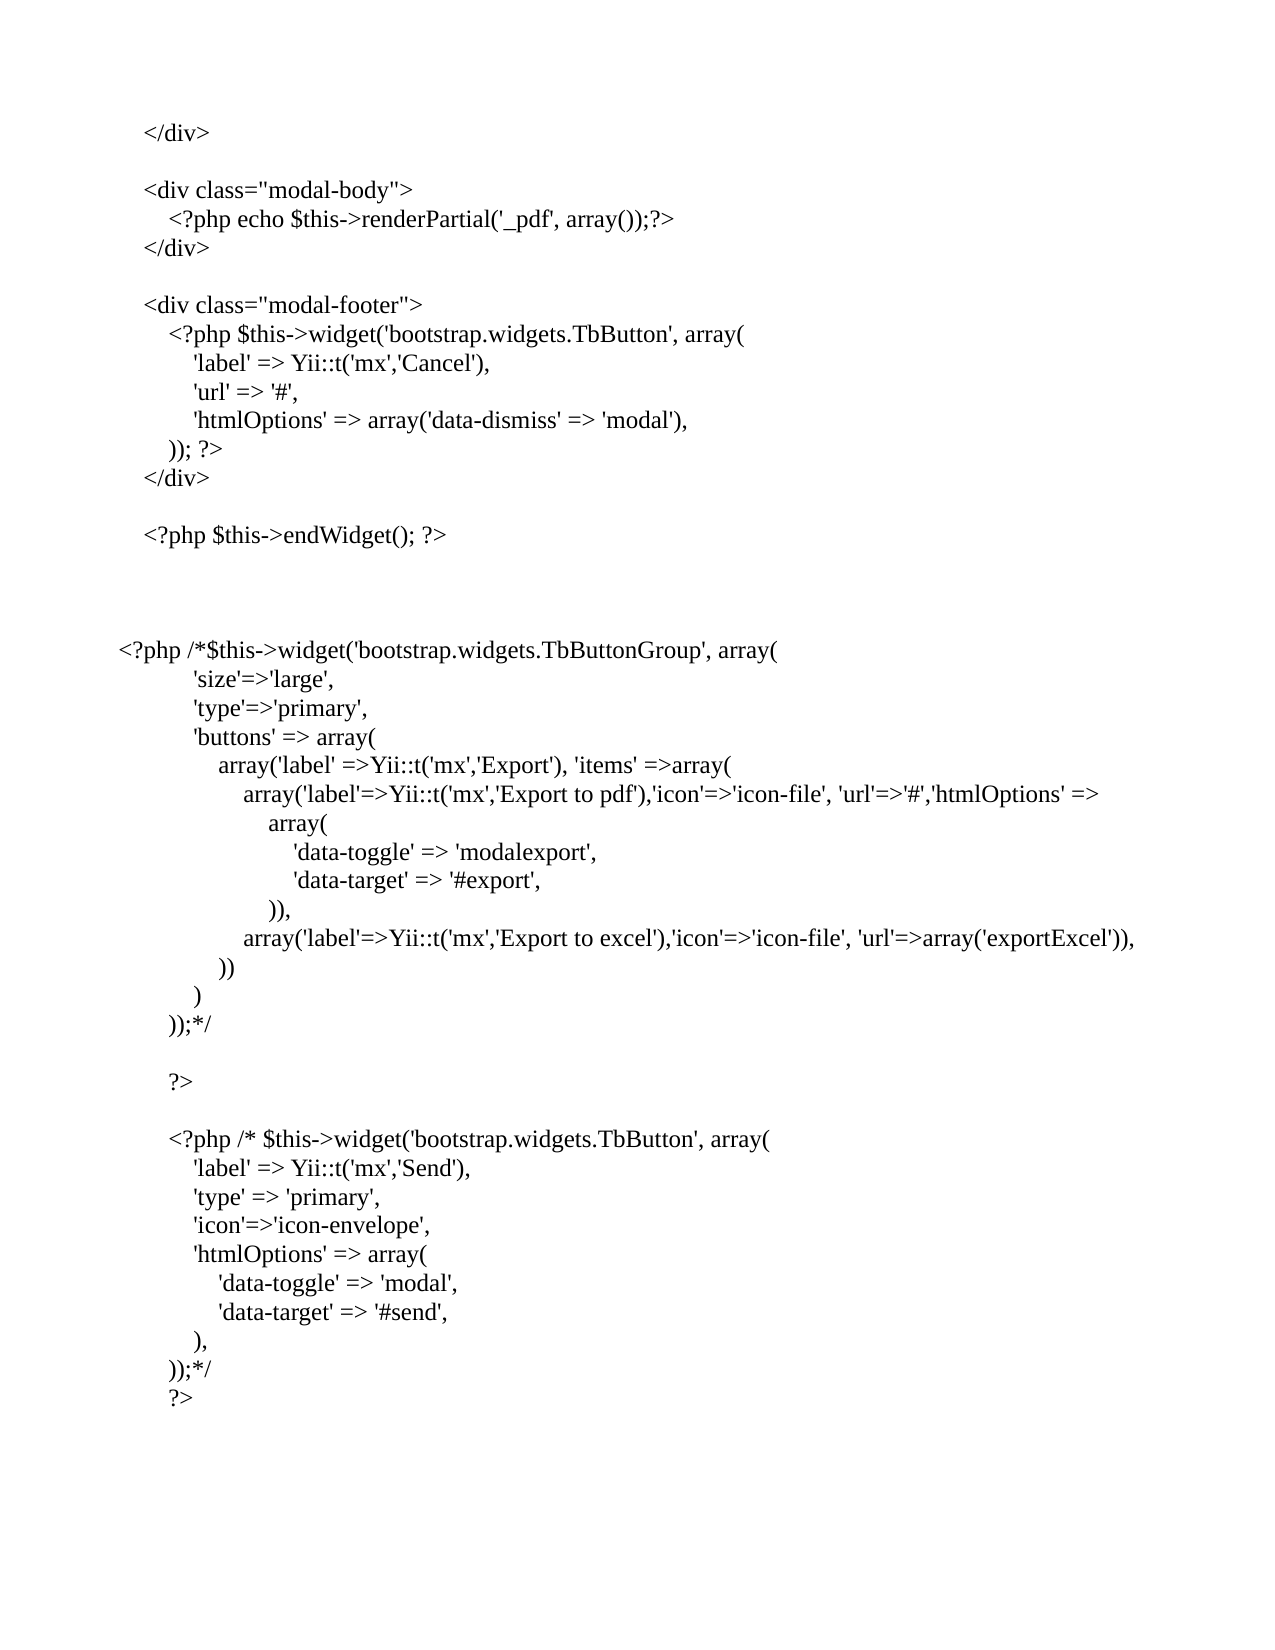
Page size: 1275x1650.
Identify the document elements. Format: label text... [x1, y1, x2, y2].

text <div class="modal-footer"> [118, 291, 1157, 319]
text <?php echo $this->renderPartial('_pdf', array());?> [118, 204, 1157, 233]
text 'data-toggle' => 'modal', [118, 1268, 1157, 1297]
text array( [118, 808, 1157, 837]
text 'data-target' => '#send', [118, 1297, 1157, 1326]
text 'label' => Yii::t('mx','Send'), [118, 1153, 1157, 1182]
text <div class="modal-body"> [118, 176, 1157, 204]
text )) [118, 952, 1157, 981]
text <?php $this->widget('bootstrap.widgets.TbButton', array( [118, 319, 1157, 348]
text ) [118, 981, 1157, 1009]
text array('label'=>Yii::t('mx','Export to pdf'),'icon'=>'icon-file', 'url'=>'#','htmlOptions' => [118, 779, 1157, 808]
text )), [118, 894, 1157, 923]
text 'label' => Yii::t('mx','Cancel'), [118, 348, 1157, 377]
text array('label' =>Yii::t('mx','Export'), 'items' =>array( [118, 751, 1157, 779]
text ?> [118, 1067, 1157, 1096]
text array('label'=>Yii::t('mx','Export to excel'),'icon'=>'icon-file', 'url'=>array('exportExcel')), [118, 923, 1157, 952]
text )); ?> [118, 434, 1157, 463]
text </div> [118, 233, 1157, 262]
text ), [118, 1326, 1157, 1354]
text 'type' => 'primary', [118, 1182, 1157, 1211]
text 'type'=>'primary', [118, 693, 1157, 722]
text 'size'=>'large', [118, 664, 1157, 693]
text 'htmlOptions' => array('data-dismiss' => 'modal'), [118, 406, 1157, 434]
text <?php $this->endWidget(); ?> [118, 521, 1157, 549]
text <?php /*$this->widget('bootstrap.widgets.TbButtonGroup', array( [118, 636, 1157, 664]
text ));*/ [118, 1354, 1157, 1383]
text ));*/ [118, 1009, 1157, 1038]
text ?> [118, 1383, 1157, 1412]
text 'icon'=>'icon-envelope', [118, 1211, 1157, 1239]
text 'htmlOptions' => array( [118, 1239, 1157, 1268]
text </div> [118, 463, 1157, 492]
text 'data-toggle' => 'modalexport', [118, 837, 1157, 866]
text <?php /* $this->widget('bootstrap.widgets.TbButton', array( [118, 1124, 1157, 1153]
text 'url' => '#', [118, 377, 1157, 406]
text 'data-target' => '#export', [118, 866, 1157, 894]
text </div> [118, 118, 1157, 147]
text 'buttons' => array( [118, 722, 1157, 751]
